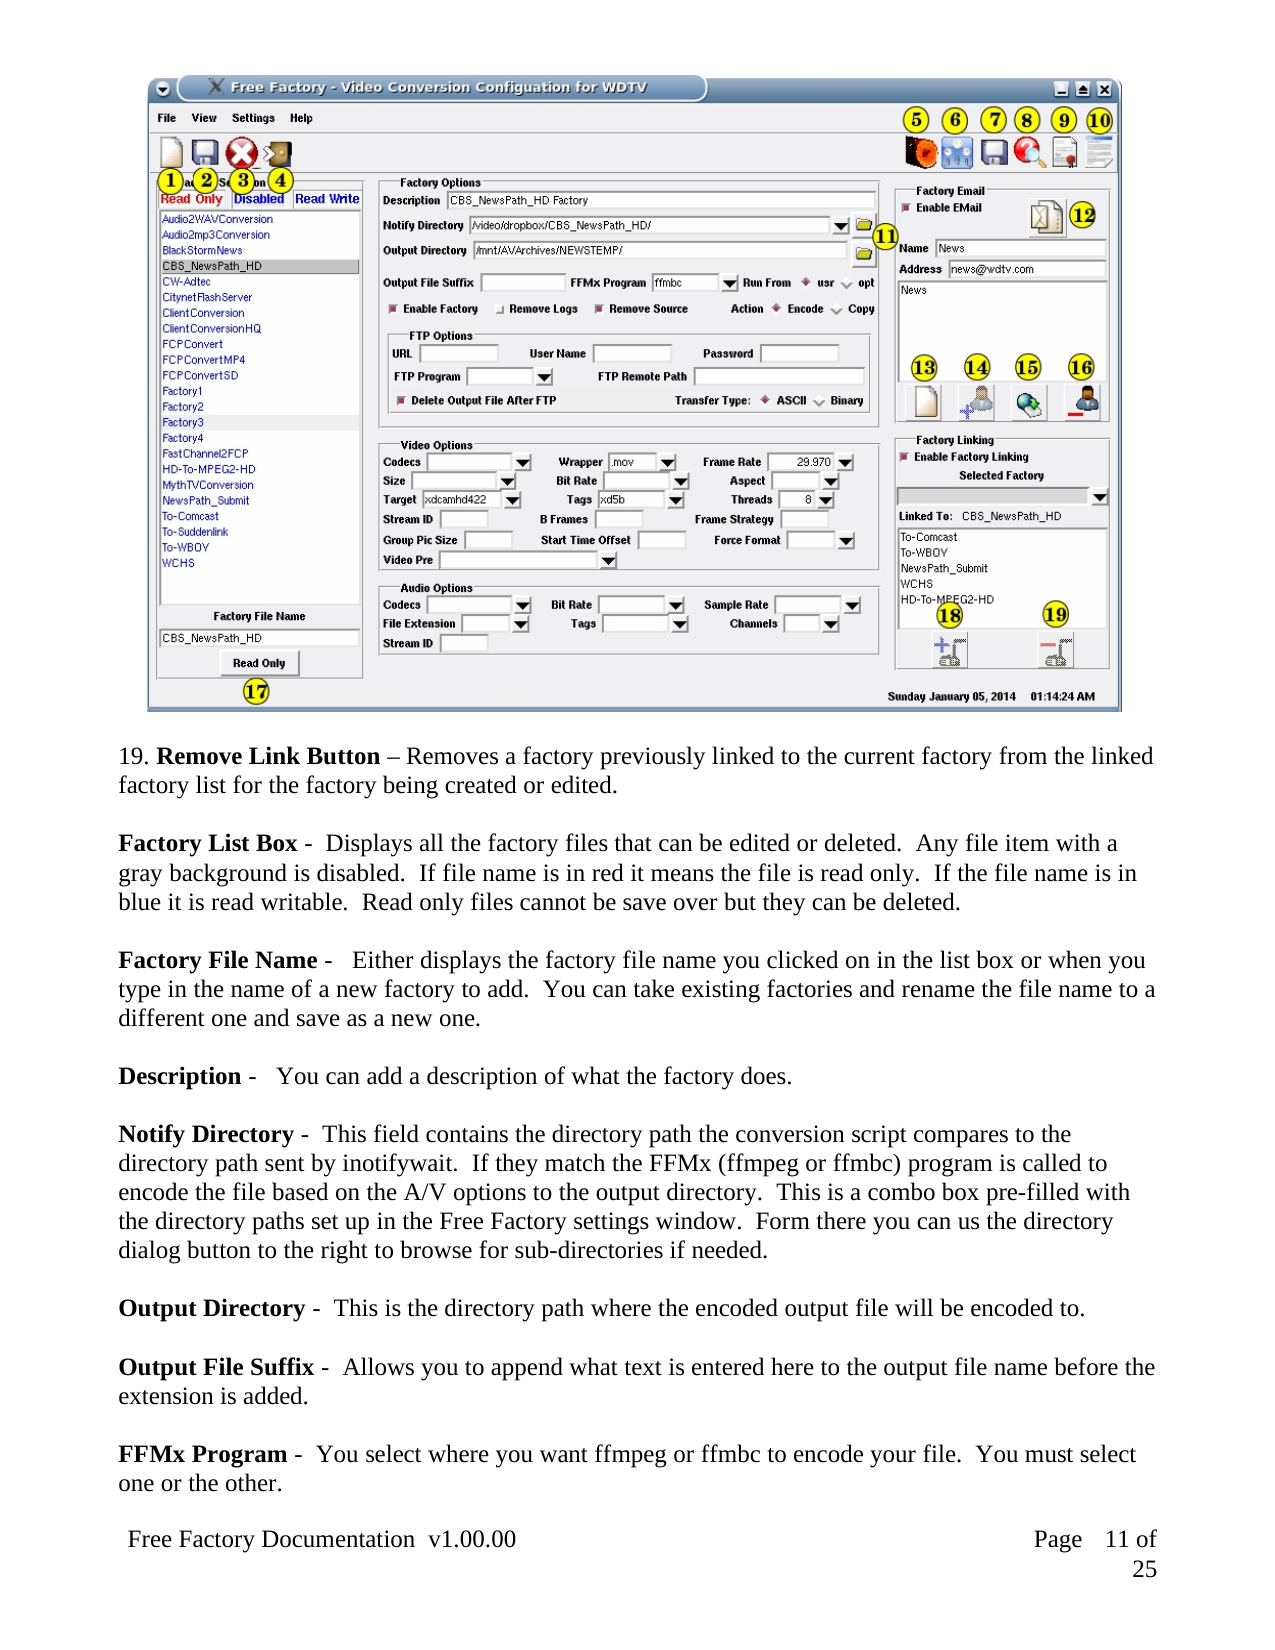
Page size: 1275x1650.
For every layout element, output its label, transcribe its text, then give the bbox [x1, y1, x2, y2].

text Output Directory - This is the directory path where the encoded output file will be encoded to. [118, 1293, 1157, 1322]
text Factory File Name - Either displays the factory file name you clicked on in the list box or when you type in the name of a new factory to add. You can take existing factories and rename the file name to a different one and save as a new one. [118, 944, 1157, 1032]
text Notify Directory - This field contains the directory path the conversion script compares to the directory path sent by inotifywait. If they match the FFMx (ffmpeg or ffmbc) program is called to encode the file based on the A/V options to the output directory. This is a combo box pre-filled with the directory paths set up in the Free Factory settings window. Form there you can us the directory dialog button to the right to browse for sub-directories if needed. [118, 1119, 1157, 1264]
text Output File Suffix - Allows you to append what text is entered here to the output file name before the extension is added. [118, 1351, 1157, 1409]
text FFMx Program - You select where you want ffmpeg or ffmbc to encode your file. You must select one or the other. [118, 1439, 1157, 1497]
text Factory List Box - Displays all the factory files that can be edited or deleted. Any file item with a gray background is disabled. If file name is in red it means the file is read only. If the file name is in blue it is read writable. Read only files cannot be save over but they can be deleted. [118, 828, 1157, 916]
text Description - You can add a description of what the factory does. [118, 1061, 1157, 1090]
picture [146, 73, 1122, 712]
text 19. Remove Link Button – Removes a factory previously linked to the current factory from the linked factory list for the factory being created or edited. [118, 741, 1157, 799]
